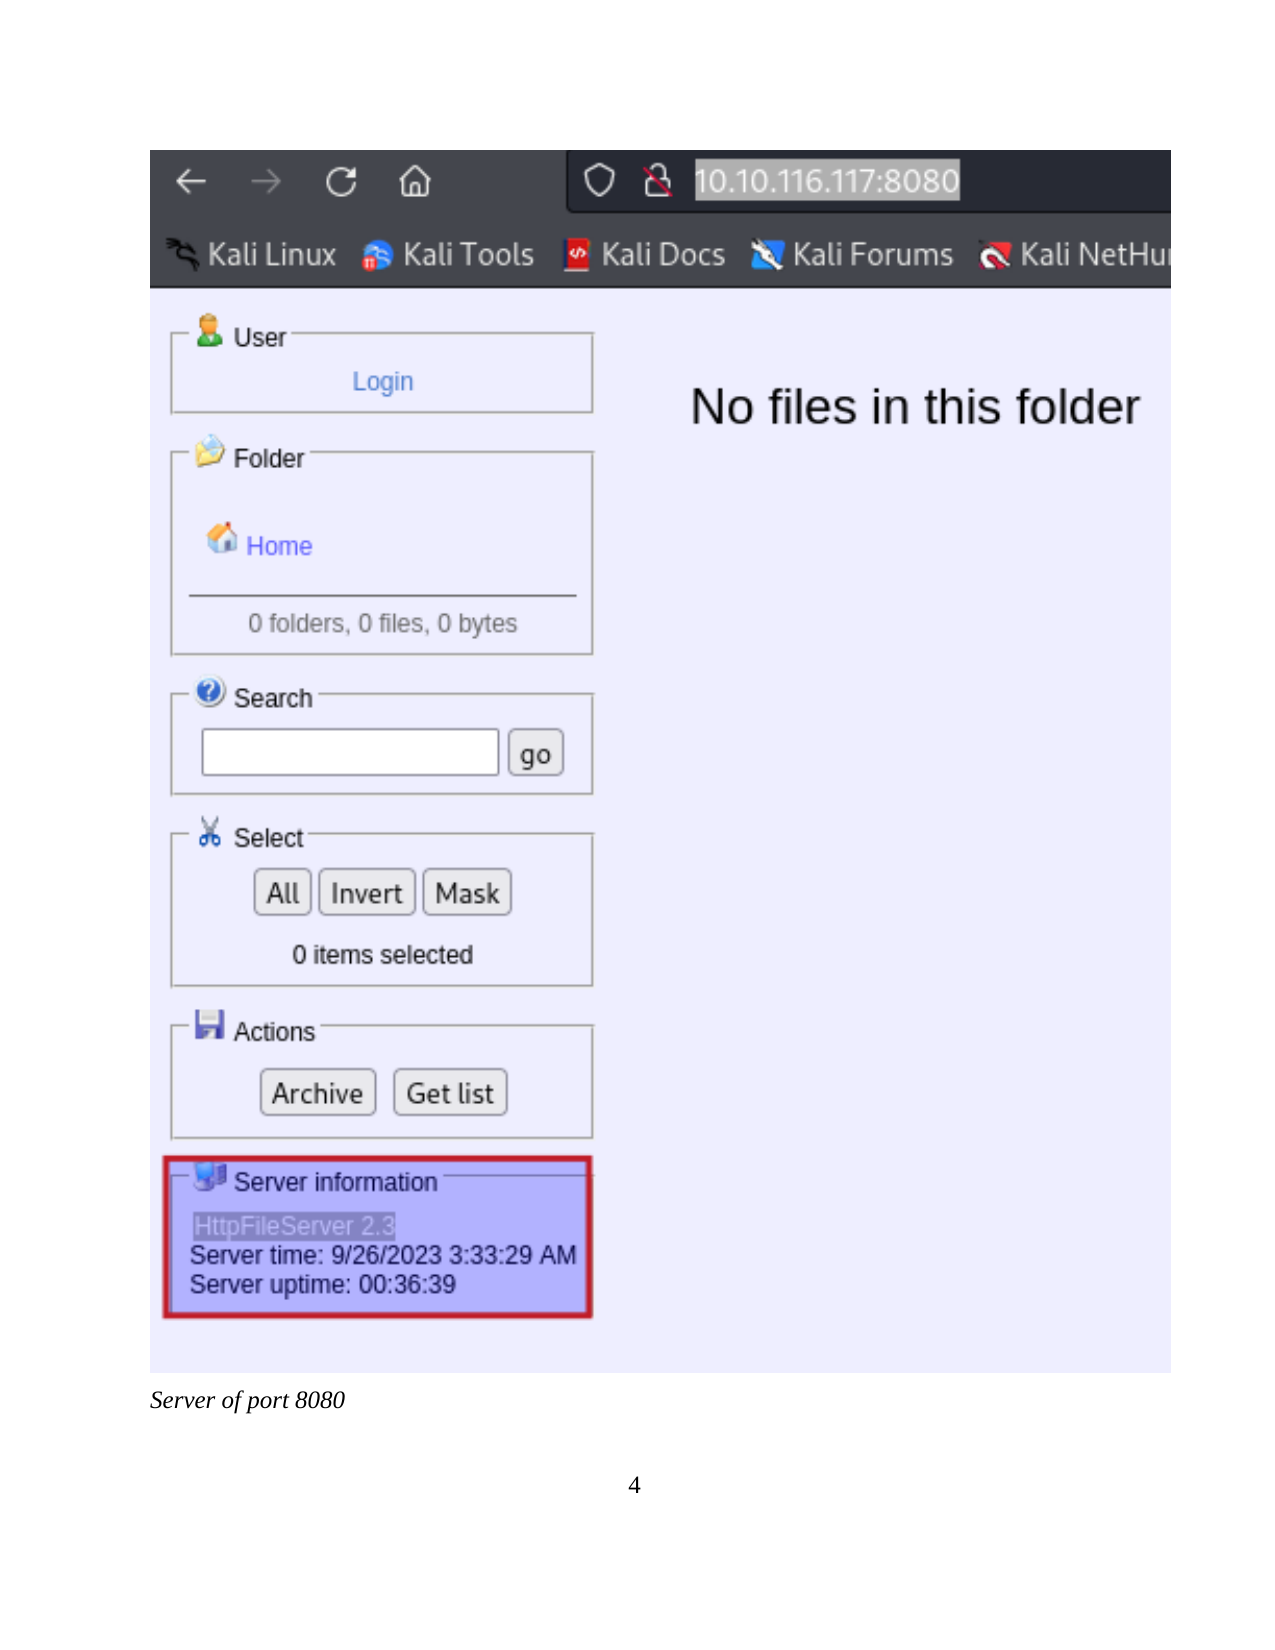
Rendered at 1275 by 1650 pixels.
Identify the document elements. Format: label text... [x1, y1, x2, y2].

picture [150, 150, 1171, 1373]
text Server of port 8080 [150, 1385, 1125, 1414]
